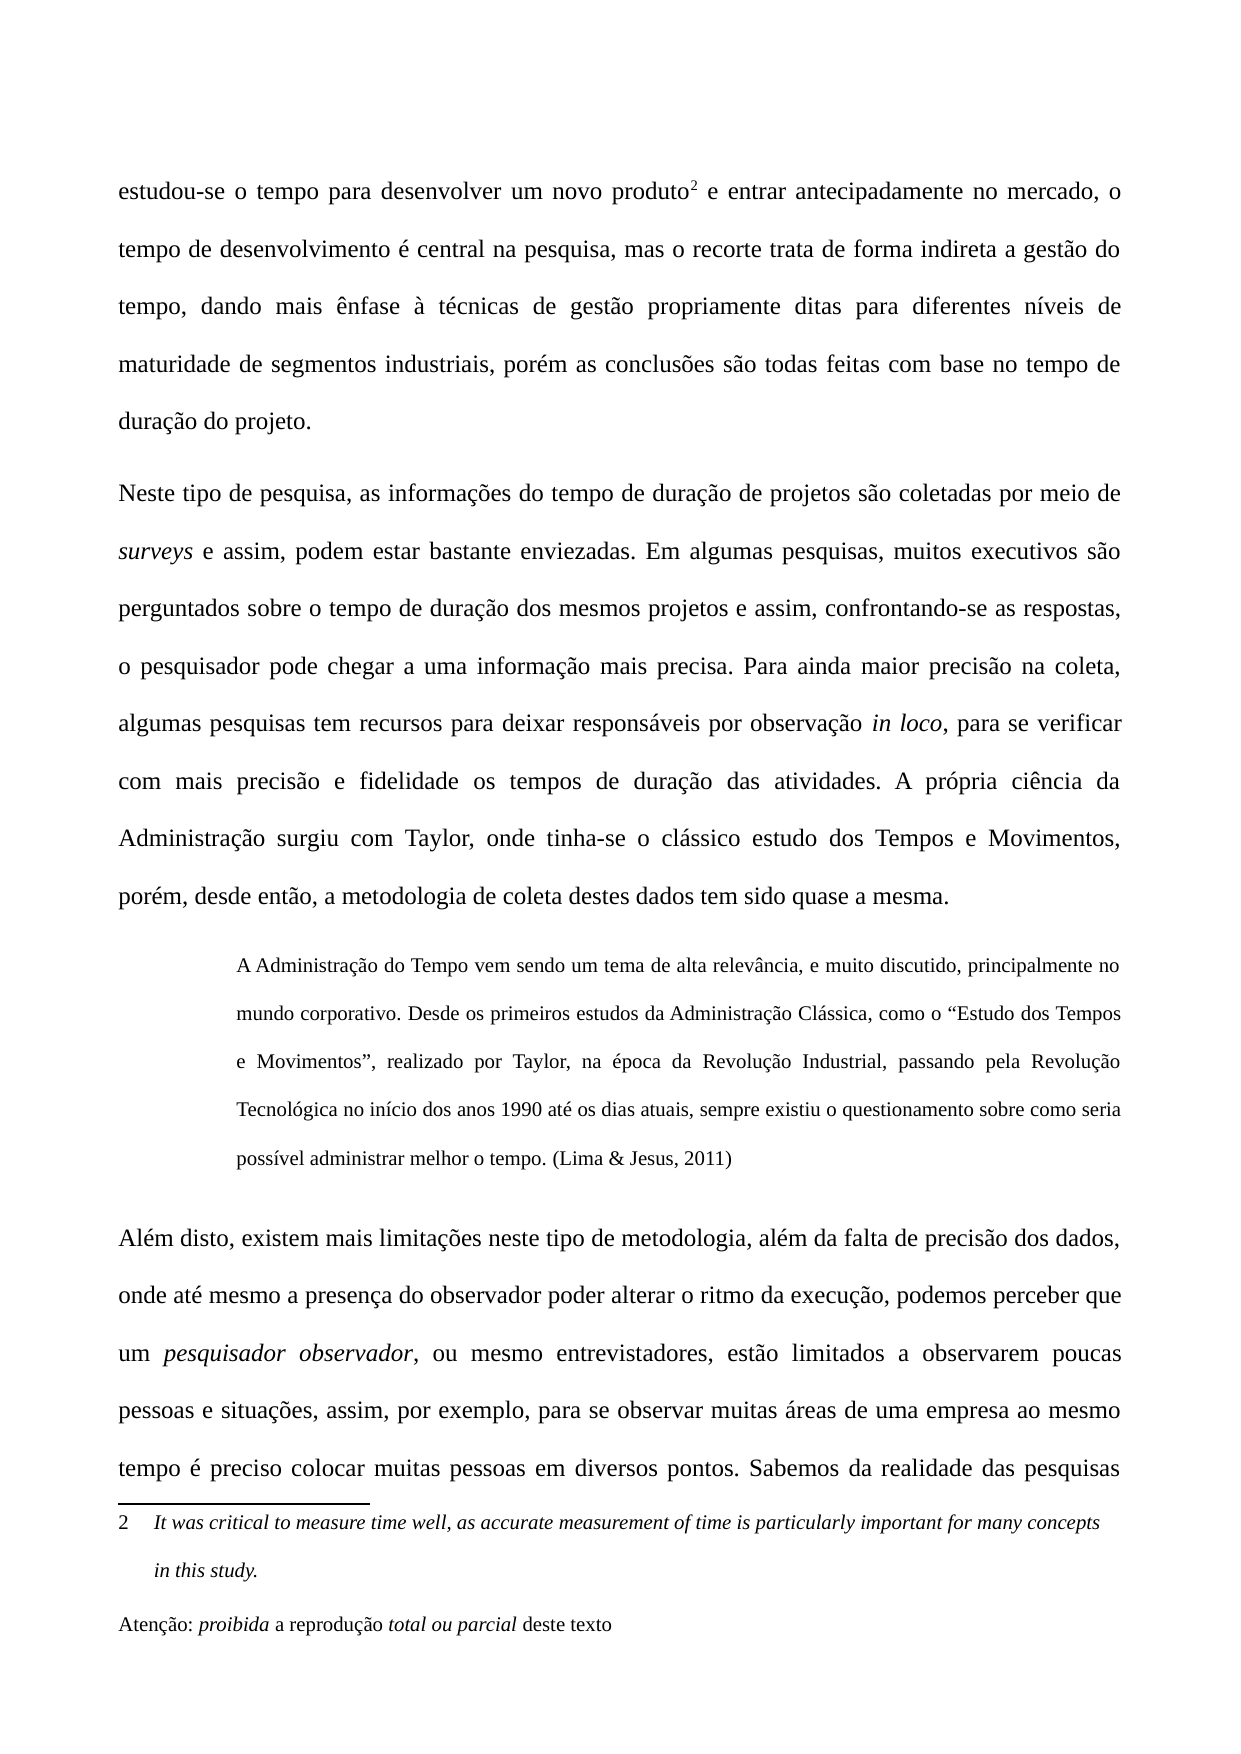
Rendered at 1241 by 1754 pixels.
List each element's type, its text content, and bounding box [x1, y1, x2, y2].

text Além disto, existem mais limitações neste tipo de metodologia, além da falta de precisão dos dados, onde até mesmo a presença do observador poder alterar o ritmo da execução, podemos perceber que um pesquisador observador, ou mesmo entrevistadores, estão limitados a observarem poucas pessoas e situações, assim, por exemplo, para se observar muitas áreas de uma empresa ao mesmo tempo é preciso colocar muitas pessoas em diversos pontos. Sabemos da realidade das pesquisas [118, 1223, 1122, 1482]
text estudou-se o tempo para desenvolver um novo produto e entrar antecipadamente no mercado, o tempo de desenvolvimento é central na pesquisa, mas o recorte trata de forma indireta a gestão do tempo, dando mais ênfase à técnicas de gestão propriamente ditas para diferentes níveis de maturidade de segmentos industriais, porém as conclusões são todas feitas com base no tempo de duração do projeto. [118, 176, 1122, 435]
text It was critical to measure time well, as accurate measurement of time is particularly important for many concepts in this study. [118, 1510, 1122, 1582]
text A Administração do Tempo vem sendo um tema de alta relevância, e muito discutido, principalmente no mundo corporativo. Desde os primeiros estudos da Administração Clássica, como o “Estudo dos Tempos e Movimentos”, realizado por Taylor, na época da Revolução Industrial, passando pela Revolução Tecnológica no início dos anos 1990 até os dias atuais, sempre existiu o questionamento sobre como seria possível administrar melhor o tempo. (Lima & Jesus, 2011) [236, 953, 1122, 1169]
text Neste tipo de pesquisa, as informações do tempo de duração de projetos são coletadas por meio de surveys e assim, podem estar bastante enviezadas. Em algumas pesquisas, muitos executivos são perguntados sobre o tempo de duração dos mesmos projetos e assim, confrontando-se as respostas, o pesquisador pode chegar a uma informação mais precisa. Para ainda maior precisão na coleta, algumas pesquisas tem recursos para deixar responsáveis por observação in loco, para se verificar com mais precisão e fidelidade os tempos de duração das atividades. A própria ciência da Administração surgiu com Taylor, onde tinha-se o clássico estudo dos Tempos e Movimentos, porém, desde então, a metodologia de coleta destes dados tem sido quase a mesma. [118, 478, 1122, 910]
